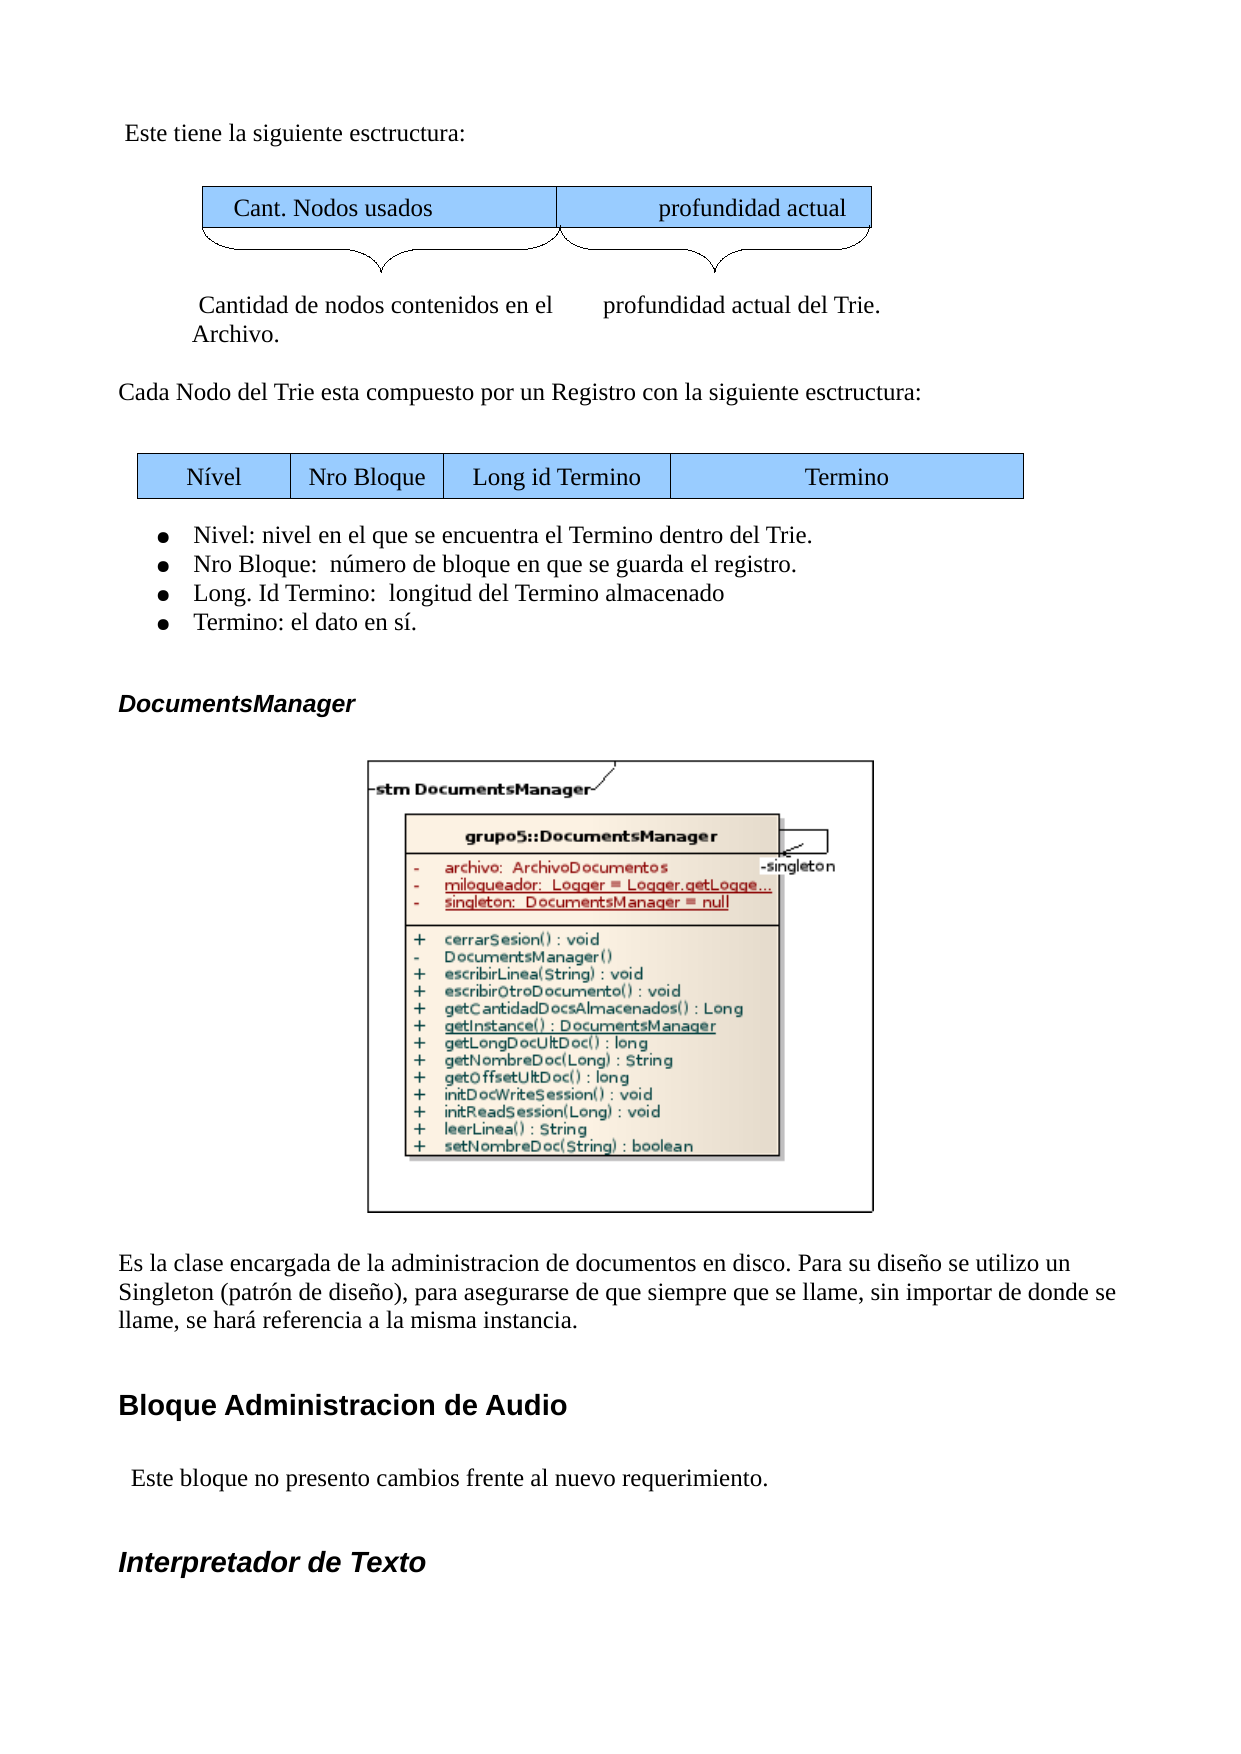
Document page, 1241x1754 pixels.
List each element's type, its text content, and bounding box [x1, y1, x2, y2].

text Cada Nodo del Trie esta compuesto por un Registro con la siguiente esctructura: [118, 377, 1122, 406]
text Este tiene la siguiente esctructura: [118, 118, 1122, 147]
text Archivo. [118, 319, 1122, 348]
list Nro Bloque: número de bloque en que se guarda el registro. [156, 549, 1122, 578]
list Nivel: nivel en el que se encuentra el Termino dentro del Trie. [156, 521, 1122, 549]
text Cantidad de nodos contenidos en el profundidad actual del Trie. [118, 291, 1122, 319]
text Es la clase encargada de la administracion de documentos en disco. Para su diseño se utilizo un Singleton (patrón de diseño), para asegurarse de que siempre que se llame, sin importar de donde se llame, se hará referencia a la misma instancia. [118, 1248, 1122, 1334]
subtitle Bloque Administracion de Audio [118, 1388, 1122, 1421]
list Long. Id Termino: longitud del Termino almacenado [156, 578, 1122, 607]
subtitle Interpretador de Texto [118, 1545, 1122, 1579]
text Este bloque no presento cambios frente al nuevo requerimiento. [118, 1463, 1122, 1491]
list Termino: el dato en sí. [156, 607, 1122, 636]
picture [366, 759, 874, 1213]
subtitle DocumentsManager [118, 689, 1122, 718]
